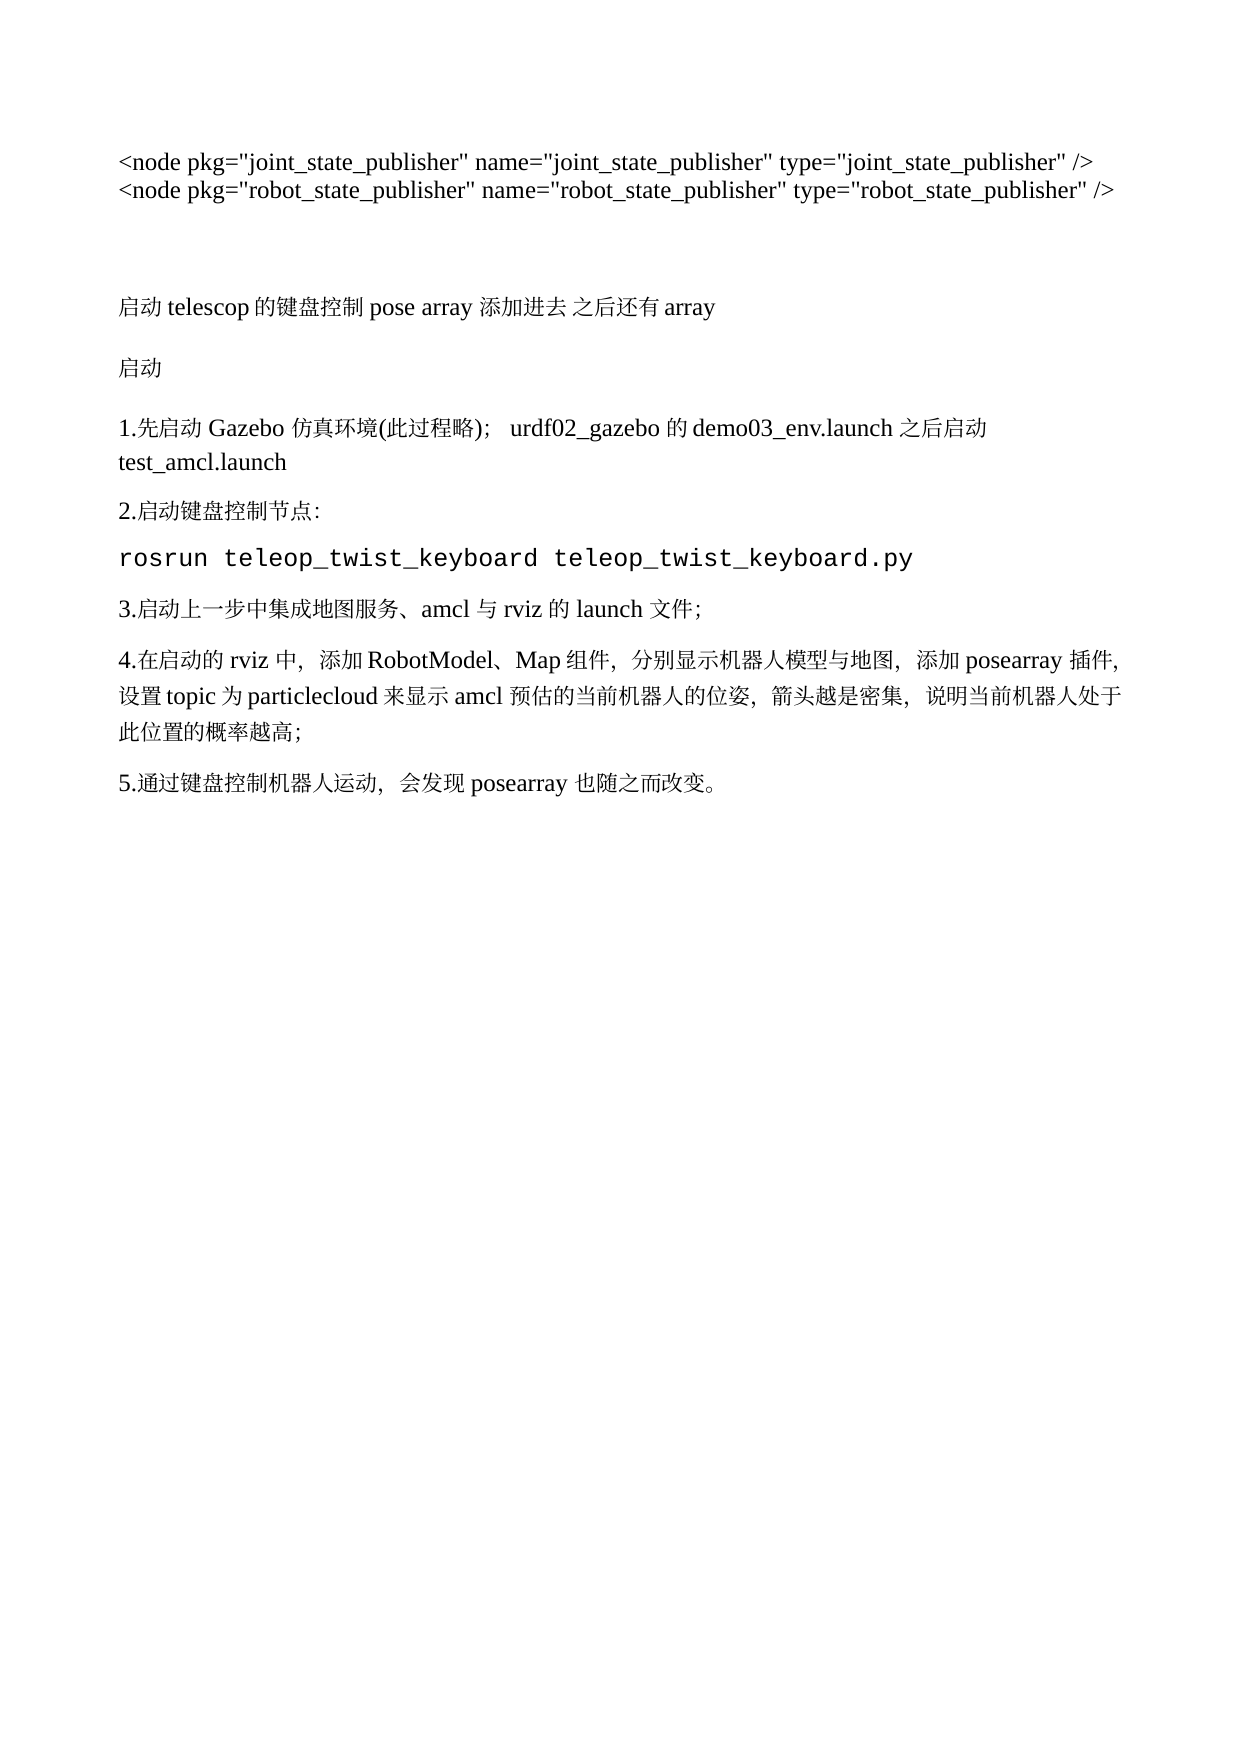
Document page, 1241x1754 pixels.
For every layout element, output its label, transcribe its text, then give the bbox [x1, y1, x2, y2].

text 5.通过键盘控制机器人运动，会发现 posearray 也随之而改变。 [118, 766, 1122, 797]
text <node pkg="joint_state_publisher" name="joint_state_publisher" type="joint_state_publisher" /> [118, 147, 1122, 176]
text rosrun teleop_twist_keyboard teleop_twist_keyboard.py [118, 545, 1122, 573]
text <node pkg="robot_state_publisher" name="robot_state_publisher" type="robot_state_publisher" /> [118, 176, 1122, 204]
text 1.先启动 Gazebo 仿真环境(此过程略)； urdf02_gazebo 的demo03_env.launch 之后启动 test_amcl.launch [118, 411, 1122, 476]
text 2.启动键盘控制节点： [118, 494, 1122, 526]
text 启动 telescop的键盘控制 pose array 添加进去 之后还有array [118, 291, 1122, 322]
text 启动 [118, 351, 1122, 382]
text 4.在启动的 rviz 中，添加RobotModel、Map组件，分别显示机器人模型与地图，添加 posearray 插件，设置topic为particlecloud来显示 amcl 预估的当前机器人的位姿，箭头越是密集，说明当前机器人处于此位置的概率越高； [118, 643, 1122, 747]
text 3.启动上一步中集成地图服务、amcl 与 rviz 的 launch 文件； [118, 592, 1122, 624]
